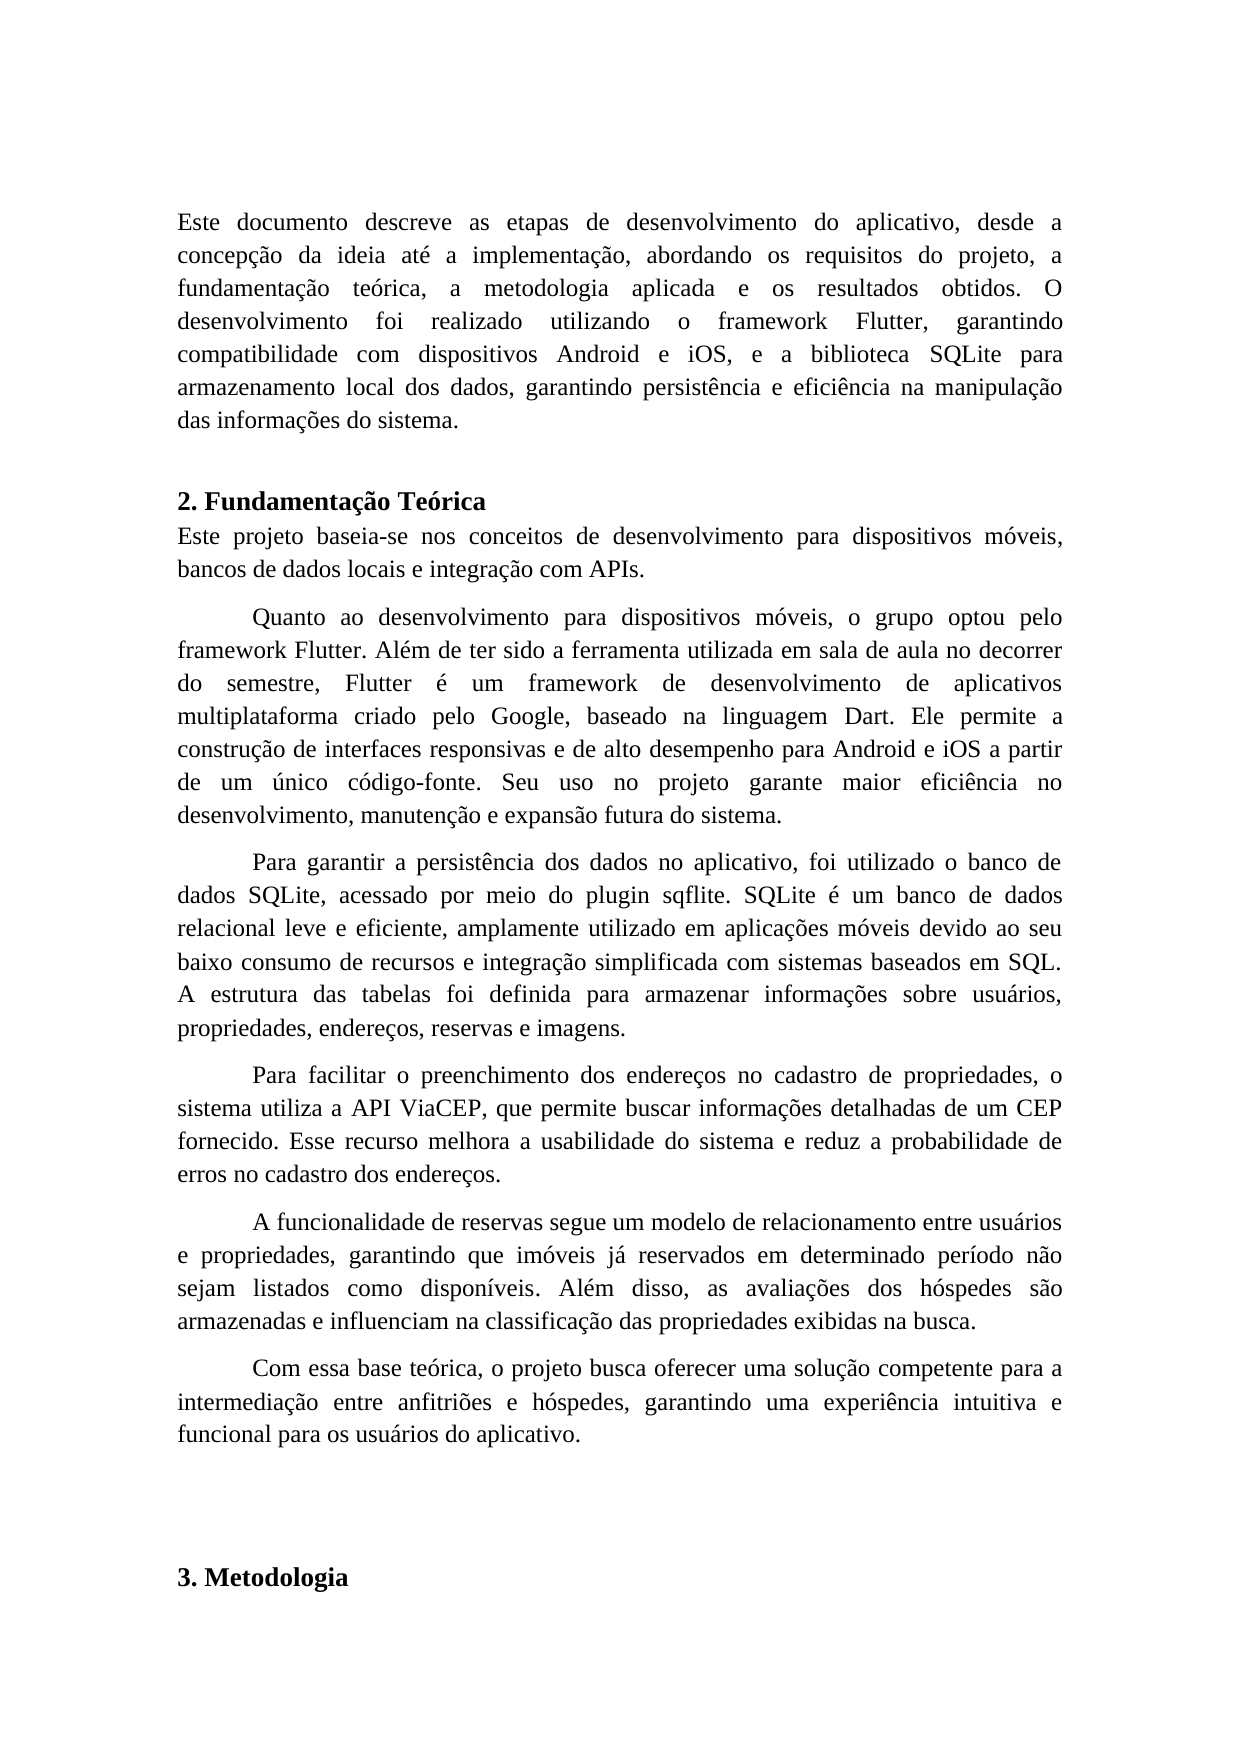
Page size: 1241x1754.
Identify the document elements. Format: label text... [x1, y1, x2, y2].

text Para garantir a persistência dos dados no aplicativo, foi utilizado o banco de dados SQLite, acessado por meio do plugin sqflite. SQLite é um banco de dados relacional leve e eficiente, amplamente utilizado em aplicações móveis devido ao seu baixo consumo de recursos e integração simplificada com sistemas baseados em SQL. A estrutura das tabelas foi definida para armazenar informações sobre usuários, propriedades, endereços, reservas e imagens. [177, 847, 1063, 1041]
text Este projeto baseia-se nos conceitos de desenvolvimento para dispositivos móveis, bancos de dados locais e integração com APIs. [177, 521, 1063, 583]
text Quanto ao desenvolvimento para dispositivos móveis, o grupo optou pelo framework Flutter. Além de ter sido a ferramenta utilizada em sala de aula no decorrer do semestre, Flutter é um framework de desenvolvimento de aplicativos multiplataforma criado pelo Google, baseado na linguagem Dart. Ele permite a construção de interfaces responsivas e de alto desempenho para Android e iOS a partir de um único código-fonte. Seu uso no projeto garante maior eficiência no desenvolvimento, manutenção e expansão futura do sistema. [177, 602, 1063, 829]
text 3. Metodologia [177, 1561, 1016, 1592]
text Este documento descreve as etapas de desenvolvimento do aplicativo, desde a concepção da ideia até a implementação, abordando os requisitos do projeto, a fundamentação teórica, a metodologia aplicada e os resultados obtidos. O desenvolvimento foi realizado utilizando o framework Flutter, garantindo compatibilidade com dispositivos Android e iOS, e a biblioteca SQLite para armazenamento local dos dados, garantindo persistência e eficiência na manipulação das informações do sistema. [177, 207, 1063, 433]
text A funcionalidade de reservas segue um modelo de relacionamento entre usuários e propriedades, garantindo que imóveis já reservados em determinado período não sejam listados como disponíveis. Além disso, as avaliações dos hóspedes são armazenadas e influenciam na classificação das propriedades exibidas na busca. [177, 1207, 1063, 1335]
text Para facilitar o preenchimento dos endereços no cadastro de propriedades, o sistema utiliza a API ViaCEP, que permite buscar informações detalhadas de um CEP fornecido. Esse recurso melhora a usabilidade do sistema e reduz a probabilidade de erros no cadastro dos endereços. [177, 1060, 1063, 1188]
text Com essa base teórica, o projeto busca oferecer uma solução competente para a intermediação entre anfitriões e hóspedes, garantindo uma experiência intuitiva e funcional para os usuários do aplicativo. [177, 1353, 1063, 1448]
text 2. Fundamentação Teórica [177, 485, 1016, 517]
